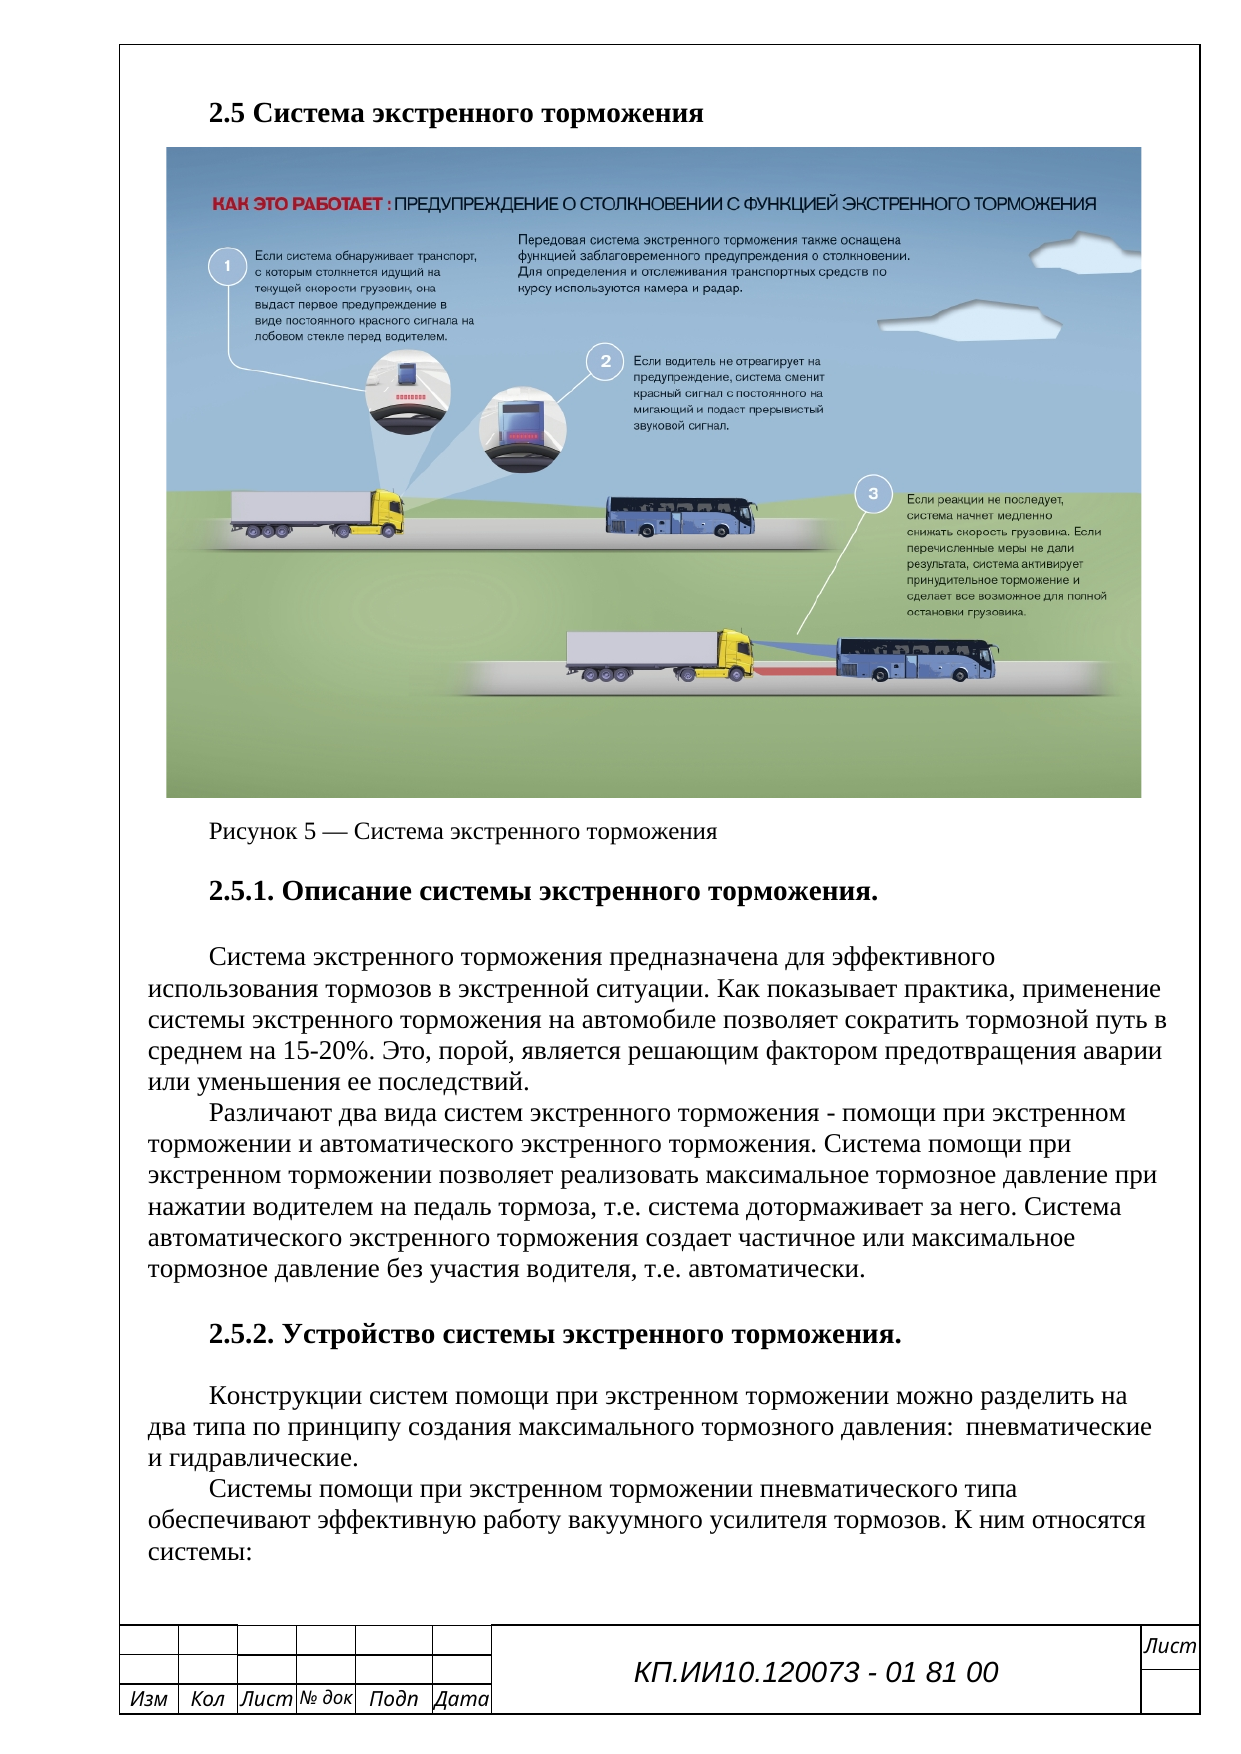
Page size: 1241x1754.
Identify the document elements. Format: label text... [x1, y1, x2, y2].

text 2.5.1. Описание системы экстренного торможения. [148, 873, 1169, 907]
text Системы помощи при экстренном торможении пневматического типа обеспечивают эффективную работу вакуумного усилителя тормозов. К ним относятся системы: [148, 1472, 1169, 1566]
text Различают два вида систем экстренного торможения - помощи при экстренном торможении и автоматического экстренного торможения. Система помощи при экстренном торможении позволяет реализовать максимальное тормозное давление при нажатии водителем на педаль тормоза, т.е. система дотормаживает за него. Система автоматического экстренного торможения создает частичное или максимальное тормозное давление без участия водителя, т.е. автоматически. [148, 1096, 1169, 1283]
subtitle 2.5 Система экстренного торможения [148, 95, 1169, 816]
picture [166, 147, 1142, 798]
text Система экстренного торможения предназначена для эффективного использования тормозов в экстренной ситуации. Как показывает практика, применение системы экстренного торможения на автомобиле позволяет сократить тормозной путь в среднем на 15-20%. Это, порой, является решающим фактором предотвращения аварии или уменьшения ее последствий. [148, 941, 1169, 1096]
text Конструкции систем помощи при экстренном торможении можно разделить на два типа по принципу создания максимального тормозного давления: пневматические и гидравлические. [148, 1379, 1169, 1472]
text 2.5.2. Устройство системы экстренного торможения. [148, 1317, 1169, 1350]
text Рисунок 5 — Система экстренного торможения [148, 816, 1169, 845]
